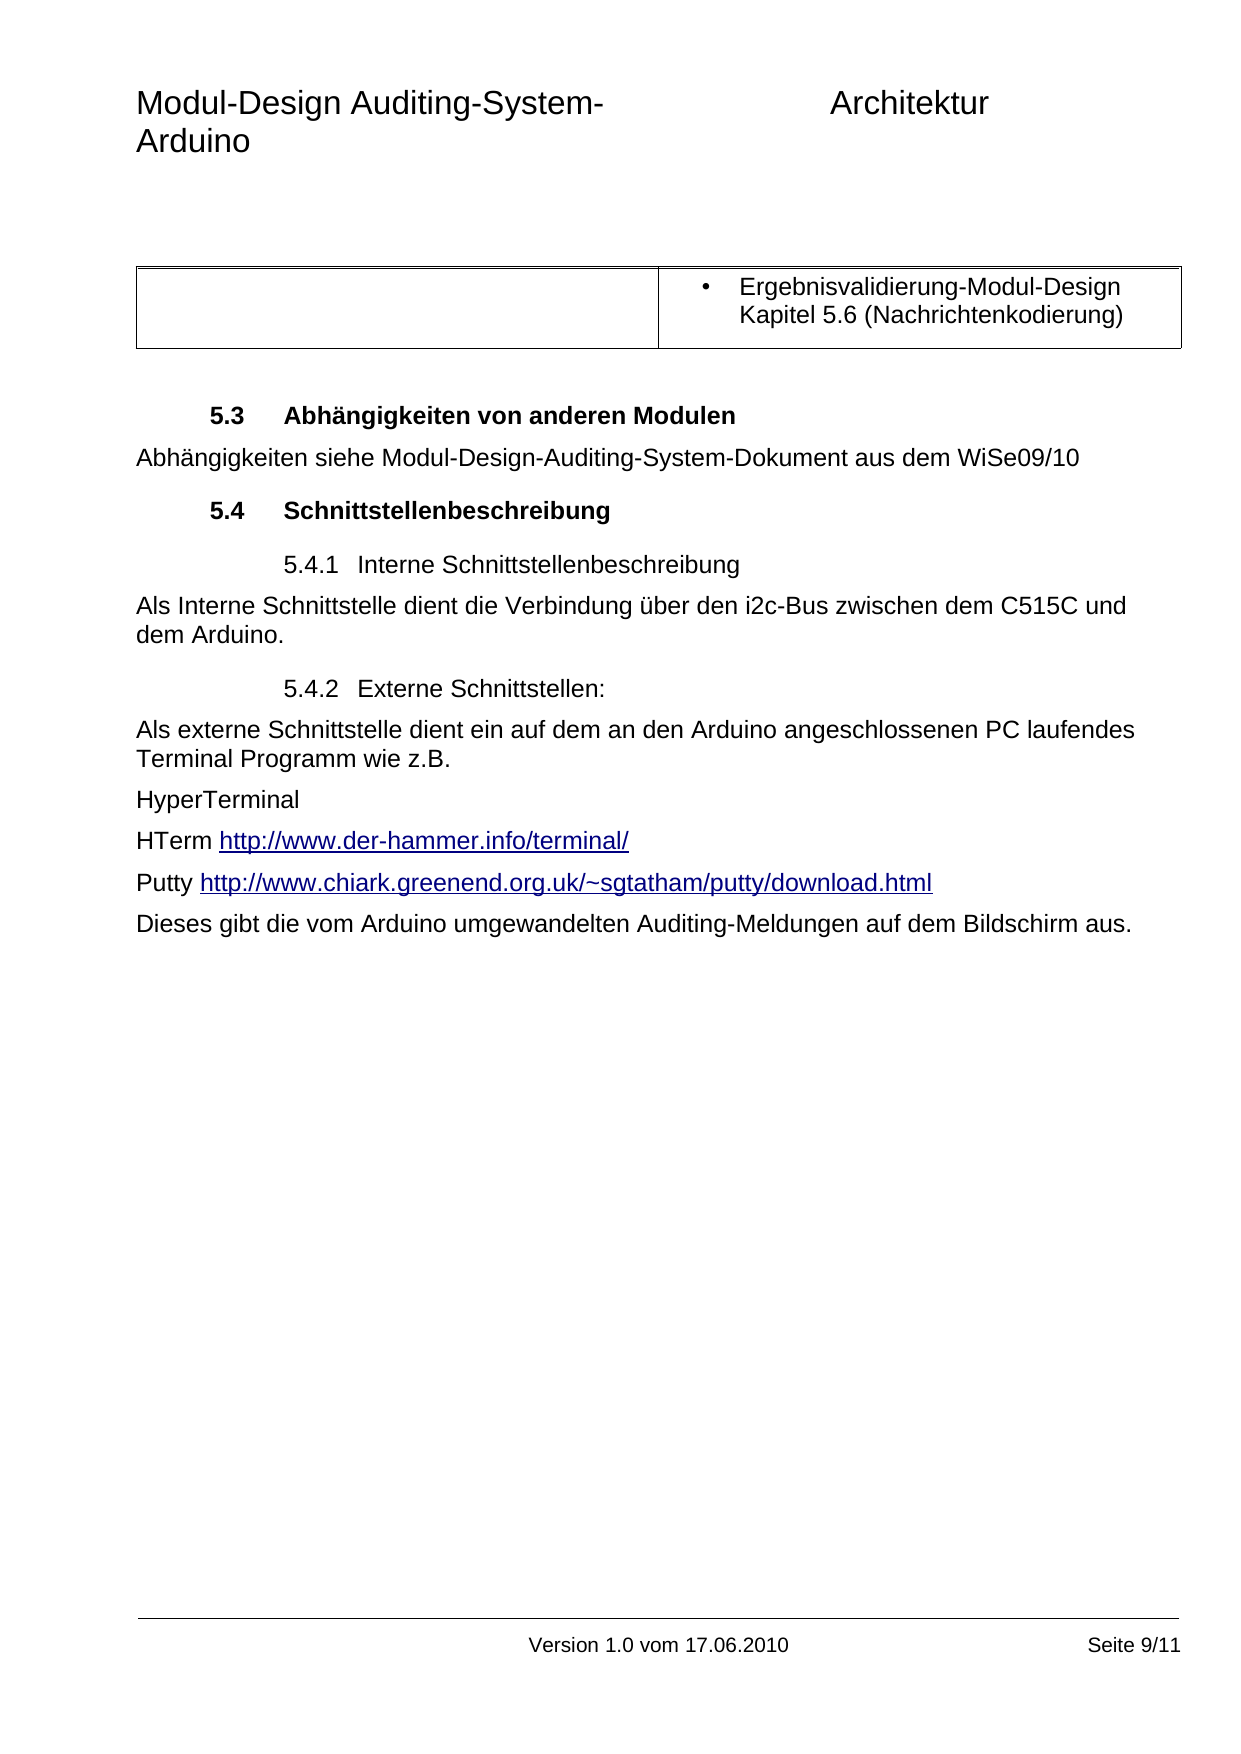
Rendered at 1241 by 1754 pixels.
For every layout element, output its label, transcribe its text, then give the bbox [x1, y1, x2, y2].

table_cell Eine Auditing über den i2c-Bus empfangene Meldung bestehend aus 7 Byte. Bedeutung der 7 Byte ist den jeweiligen Moduldesign Dokumenten zu entnehmen: Auditing-System-Modul-Design Kapitel 7.2 Leitzentrale-Modul-Design Kapitel 5.5.3 (Auditing-System) Befehlsvalidierung-Modul-Design Kapitel 5.6.3 (Auditing-System) Ergebnisvalidierung-Modul-Design Kapitel 5.6 (Nachrichtenkodierung) [659, 289, 1181, 347]
text Dieses gibt die vom Arduino umgewandelten Auditing-Meldungen auf dem Bildschirm aus. [136, 909, 1181, 938]
subtitle Abhängigkeiten von anderen Modulen [209, 401, 1181, 430]
text HyperTerminal [136, 785, 1181, 814]
table_cell [137, 289, 658, 347]
text Als externe Schnittstelle dient ein auf dem an den Arduino angeschlossenen PC laufendes Terminal Programm wie z.B. [136, 715, 1181, 773]
subtitle Externe Schnittstellen: [283, 674, 1181, 703]
text Als Interne Schnittstelle dient die Verbindung über den i2c-Bus zwischen dem C515C und dem Arduino. [136, 591, 1181, 649]
text Putty http://www.chiark.greenend.org.uk/~sgtatham/putty/download.html [136, 868, 1181, 896]
text HTerm http://www.der-hammer.info/terminal/ [136, 826, 1181, 855]
subtitle Interne Schnittstellenbeschreibung [283, 550, 1181, 579]
text Abhängigkeiten siehe Modul-Design-Auditing-System-Dokument aus dem WiSe09/10 [136, 443, 1181, 471]
subtitle Schnittstellenbeschreibung [209, 496, 1181, 525]
